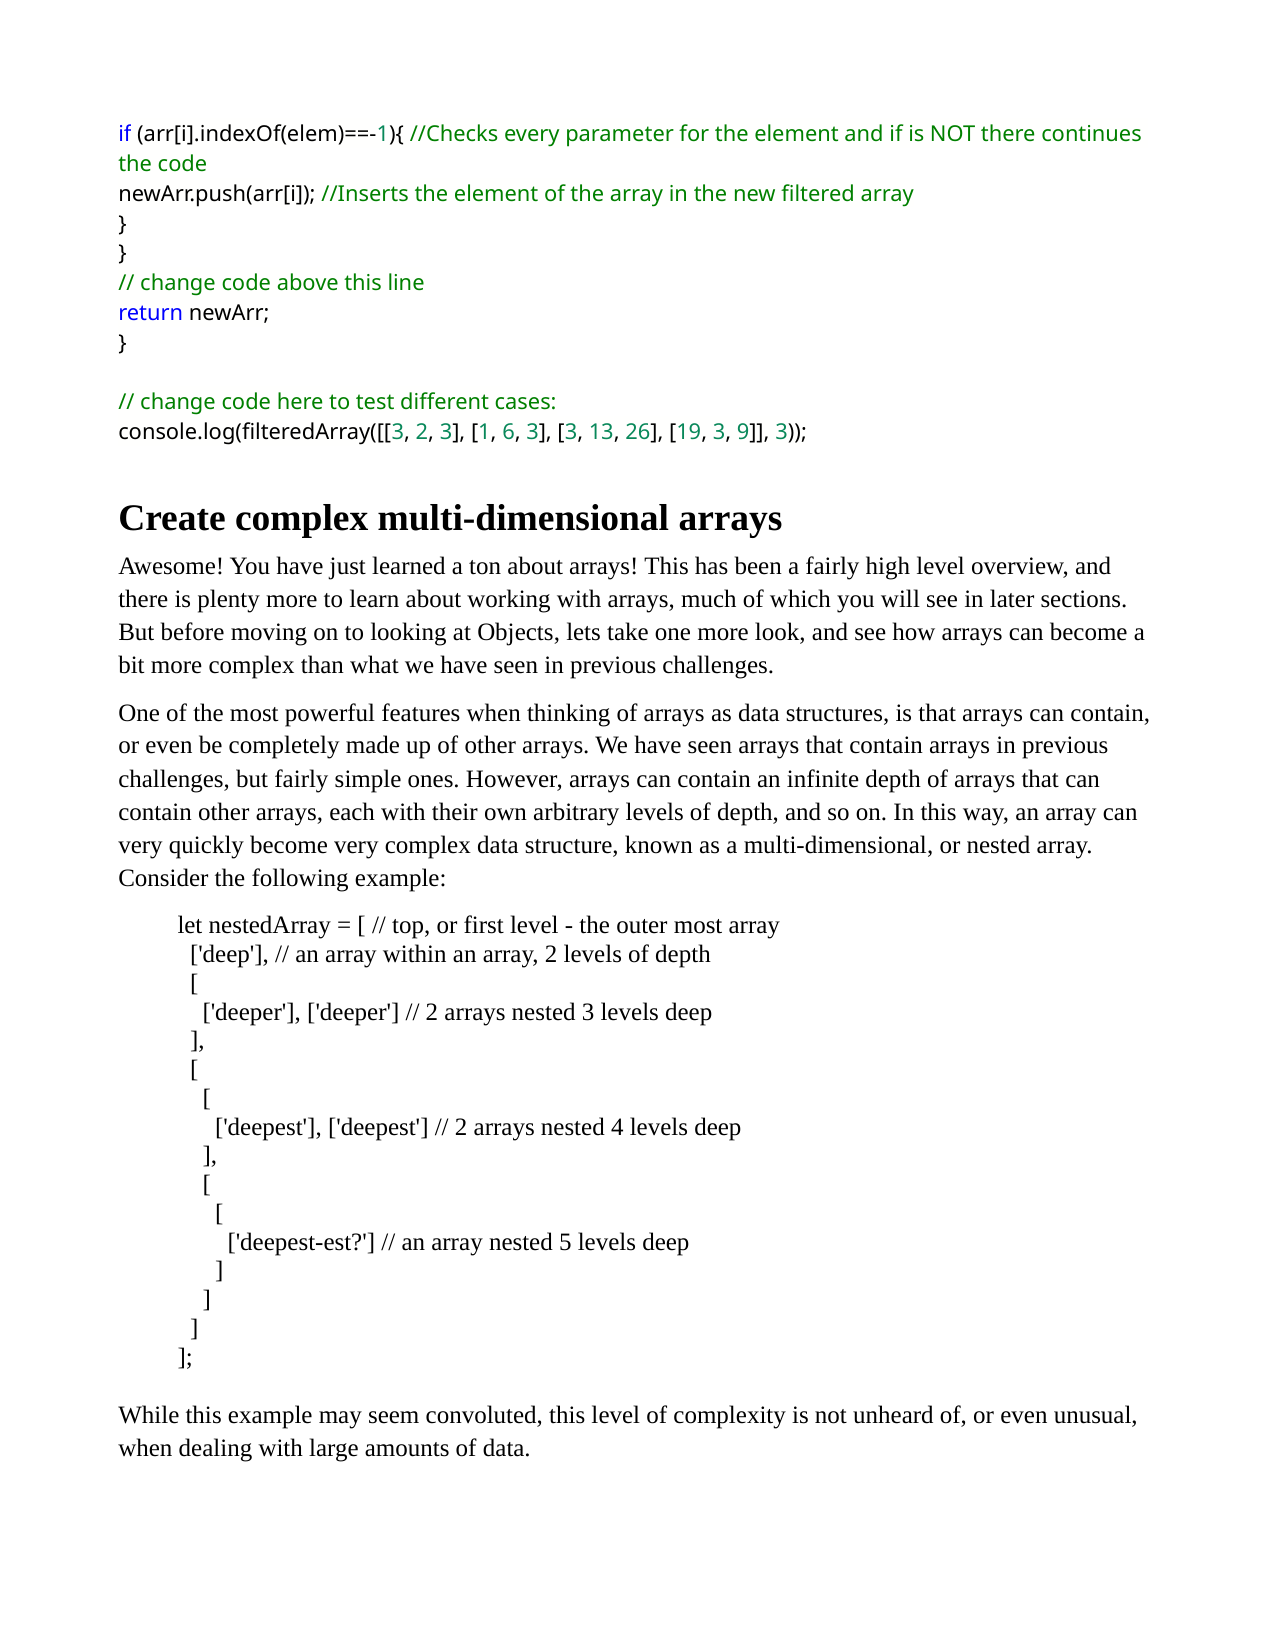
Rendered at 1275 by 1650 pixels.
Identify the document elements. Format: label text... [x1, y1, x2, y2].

subtitle Create complex multi-dimensional arrays [118, 495, 1157, 538]
text } [118, 237, 1157, 267]
text While this example may seem convoluted, this level of complexity is not unheard of, or even unusual, when dealing with large amounts of data. [118, 1400, 1157, 1462]
text Awesome! You have just learned a ton about arrays! This has been a fairly high level overview, and there is plenty more to learn about working with arrays, much of which you will see in later sections. But before moving on to looking at Objects, lets take one more look, and see how arrays can become a bit more complex than what we have seen in previous challenges. [118, 551, 1157, 679]
text } [118, 327, 1157, 356]
text One of the most powerful features when thinking of arrays as data structures, is that arrays can contain, or even be completely made up of other arrays. We have seen arrays that contain arrays in previous challenges, but fairly simple ones. However, arrays can contain an infinite depth of arrays that can contain other arrays, each with their own arbitrary levels of depth, and so on. In this way, an array can very quickly become very complex data structure, known as a multi-dimensional, or nested array. Consider the following example: [118, 698, 1157, 891]
text // change code here to test different cases: [118, 386, 1157, 416]
text let nestedArray = [ // top, or first level - the outer most array ['deep'], // an array within an array, 2 levels of depth [ ['deeper'], ['deeper'] // 2 arrays nested 3 levels deep ], [ [ ['deepest'], ['deepest'] // 2 arrays nested 4 levels deep ], [ [ ['deepest-est?'] // an array nested 5 levels deep ] ] ] ]; [177, 910, 1098, 1370]
text return newArr; [118, 297, 1157, 327]
text if (arr[i].indexOf(elem)==-1){ //Checks every parameter for the element and if is NOT there continues the code [118, 118, 1157, 178]
text console.log(filteredArray([[3, 2, 3], [1, 6, 3], [3, 13, 26], [19, 3, 9]], 3)); [118, 416, 1157, 446]
text } [118, 207, 1157, 237]
text // change code above this line [118, 267, 1157, 297]
text newArr.push(arr[i]); //Inserts the element of the array in the new filtered array [118, 178, 1157, 207]
